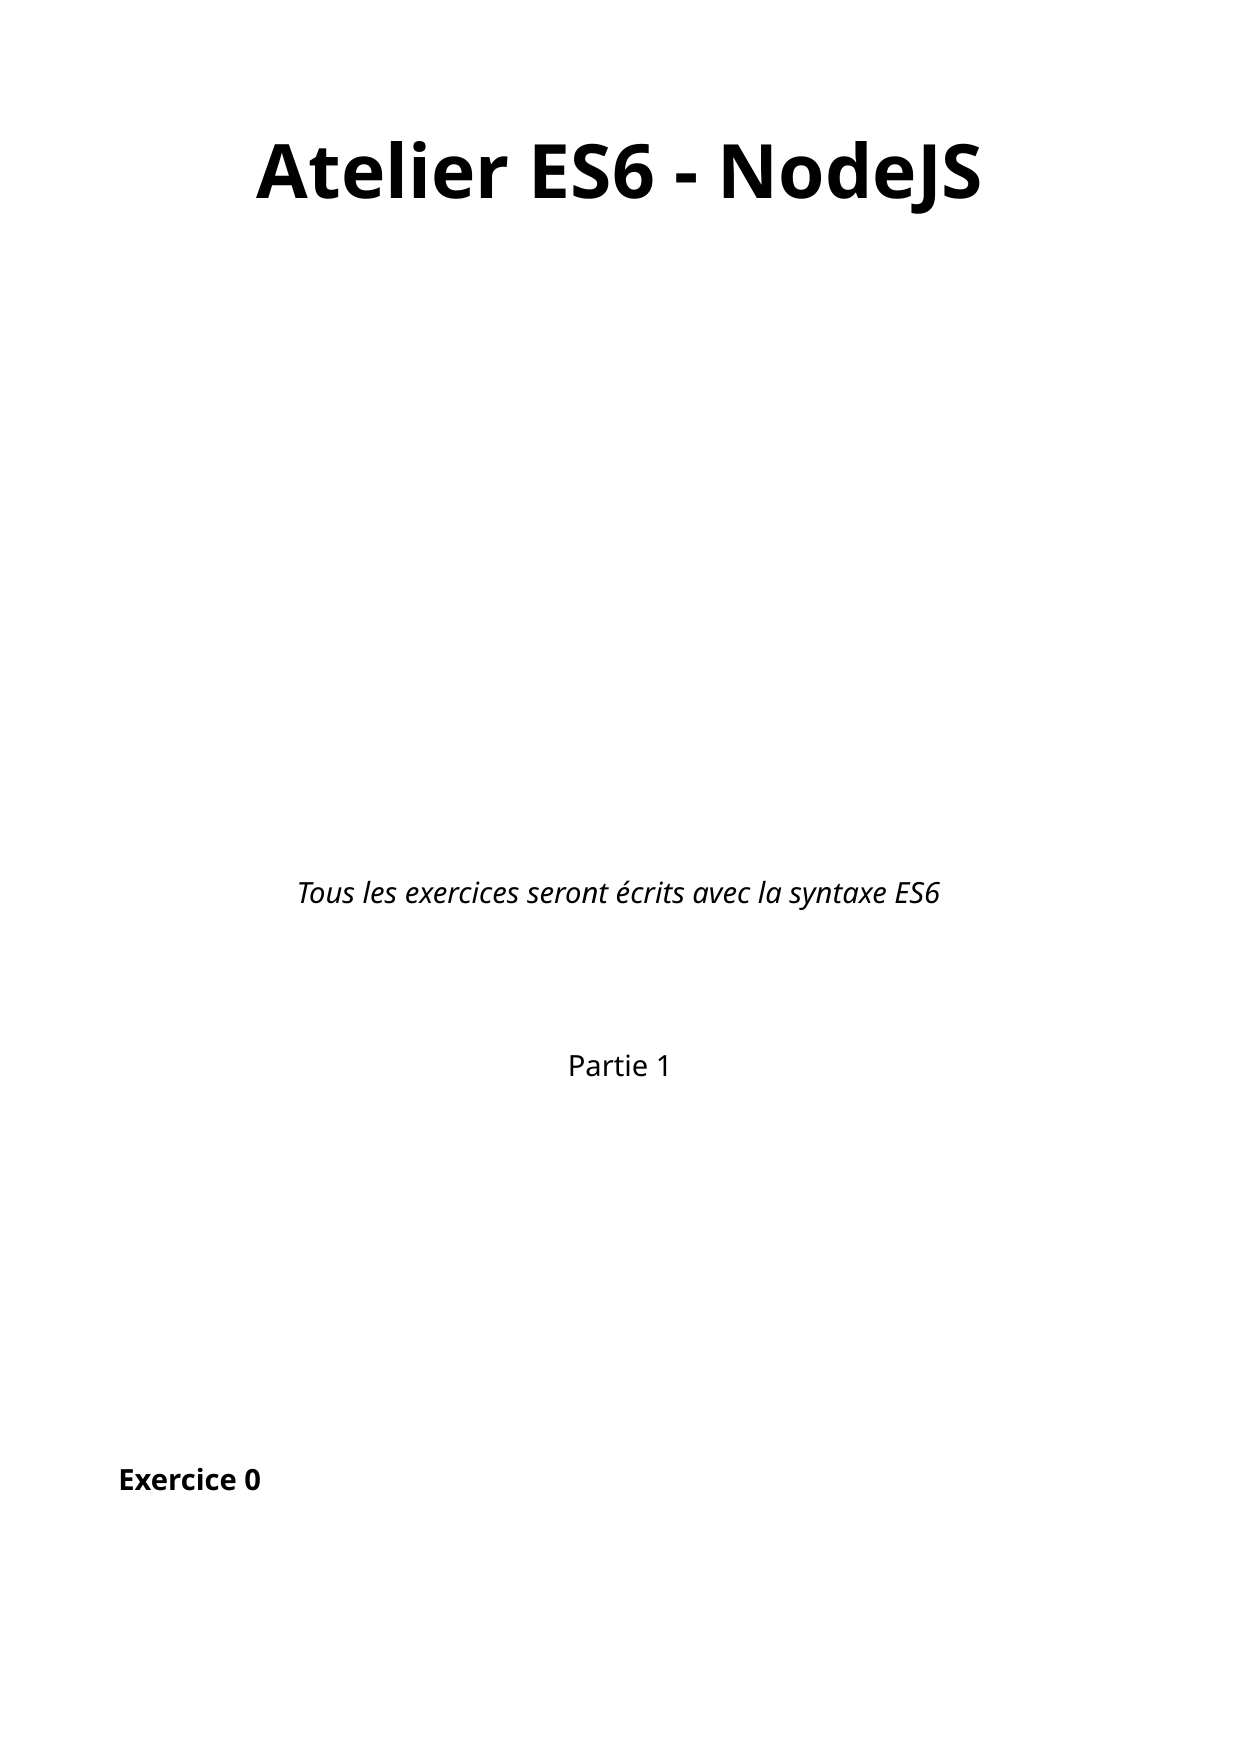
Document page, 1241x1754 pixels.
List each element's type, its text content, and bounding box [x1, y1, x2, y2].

text Partie 1 [118, 1046, 1122, 1085]
text Exercice 0 [118, 1459, 1122, 1499]
text Tous les exercices seront écrits avec la syntaxe ES6 [118, 873, 1122, 912]
text Atelier ES6 - NodeJS [118, 118, 1122, 220]
